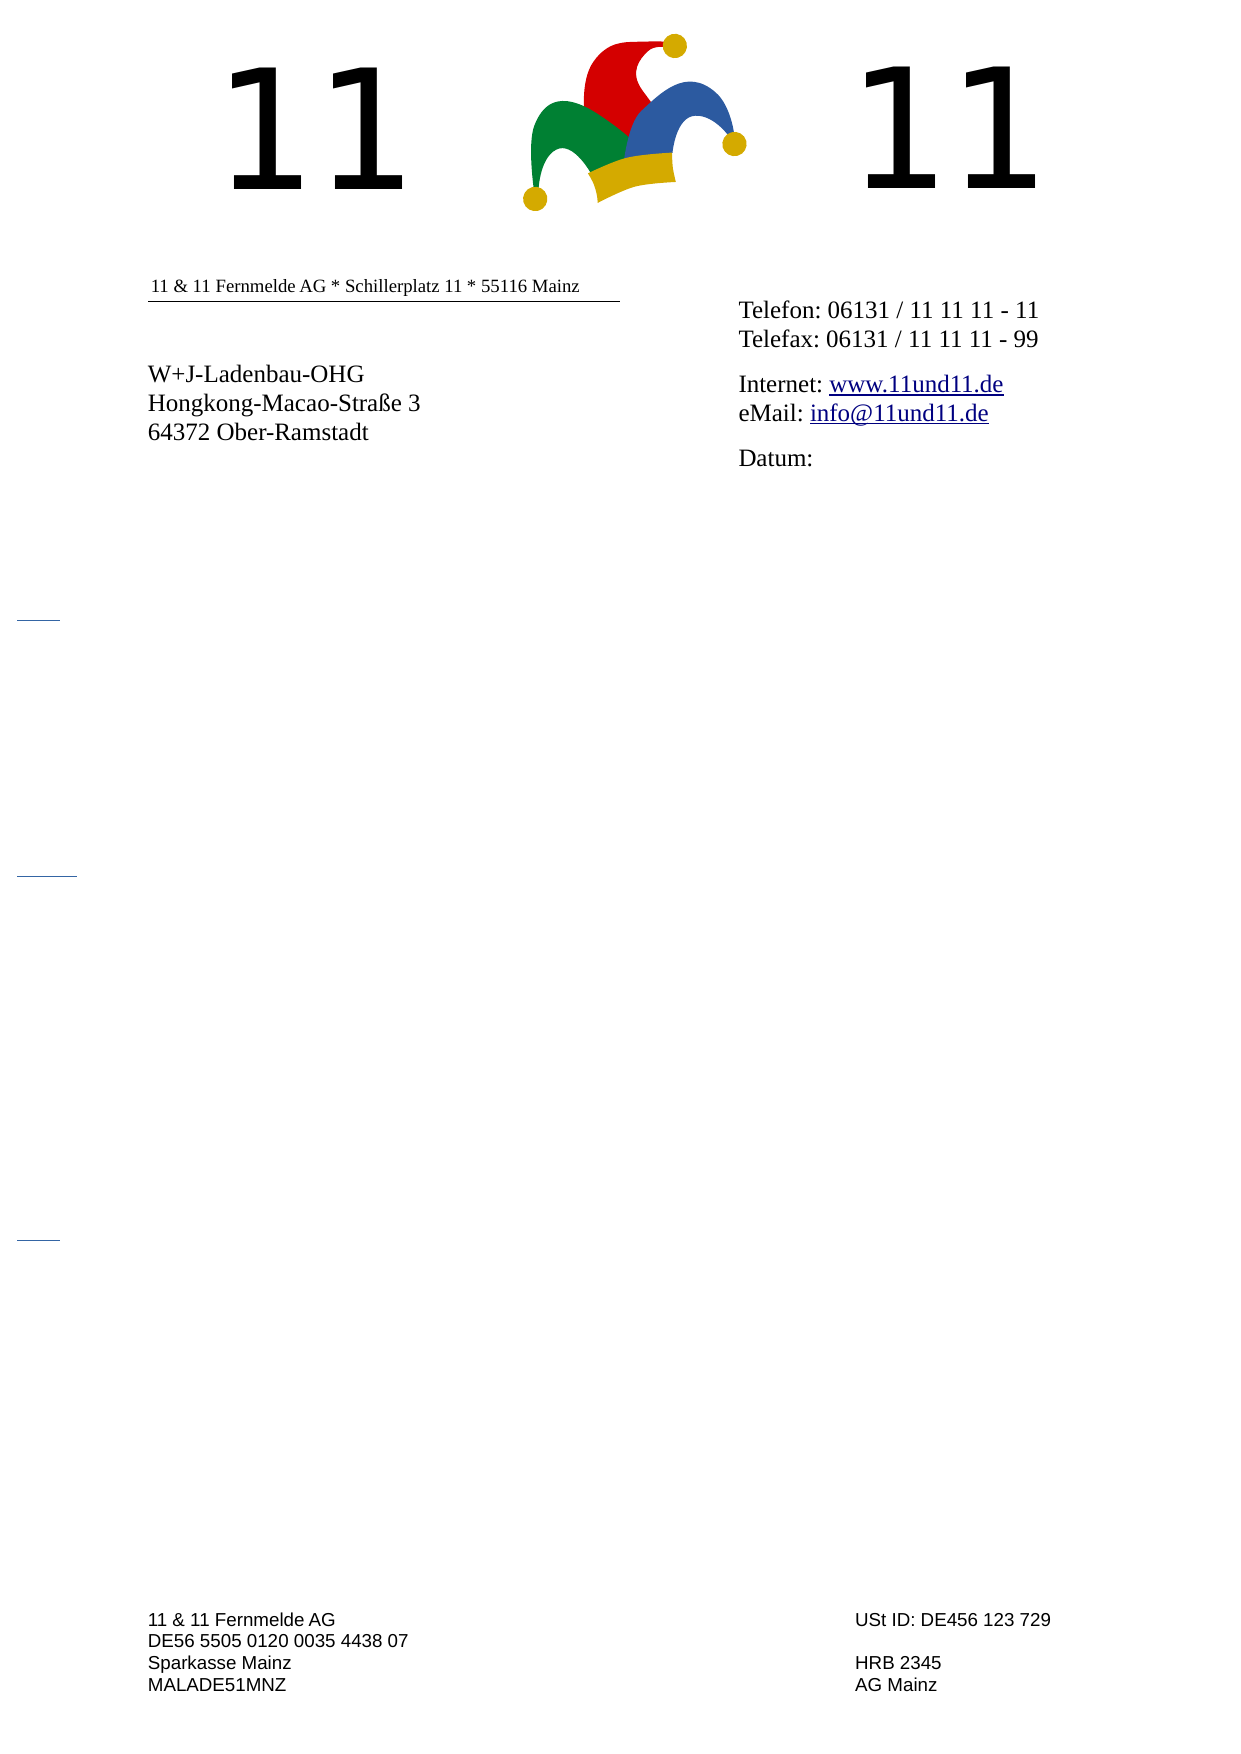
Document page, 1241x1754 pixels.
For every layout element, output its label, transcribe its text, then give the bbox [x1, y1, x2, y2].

text Internet: www.11und11.de eMail: info@11und11.de [738, 369, 1181, 427]
text 11 & 11 Fernmelde AG * Schillerplatz 11 * 55116 Mainz [148, 266, 620, 301]
text Telefon: 06131 / 11 11 11 - 11 Telefax: 06131 / 11 11 11 - 99 [738, 295, 1181, 353]
text Datum: [738, 443, 1181, 472]
text W+J-Ladenbau-OHG Hongkong-Macao-Straße 3 64372 Ober-Ramstadt [148, 302, 620, 446]
